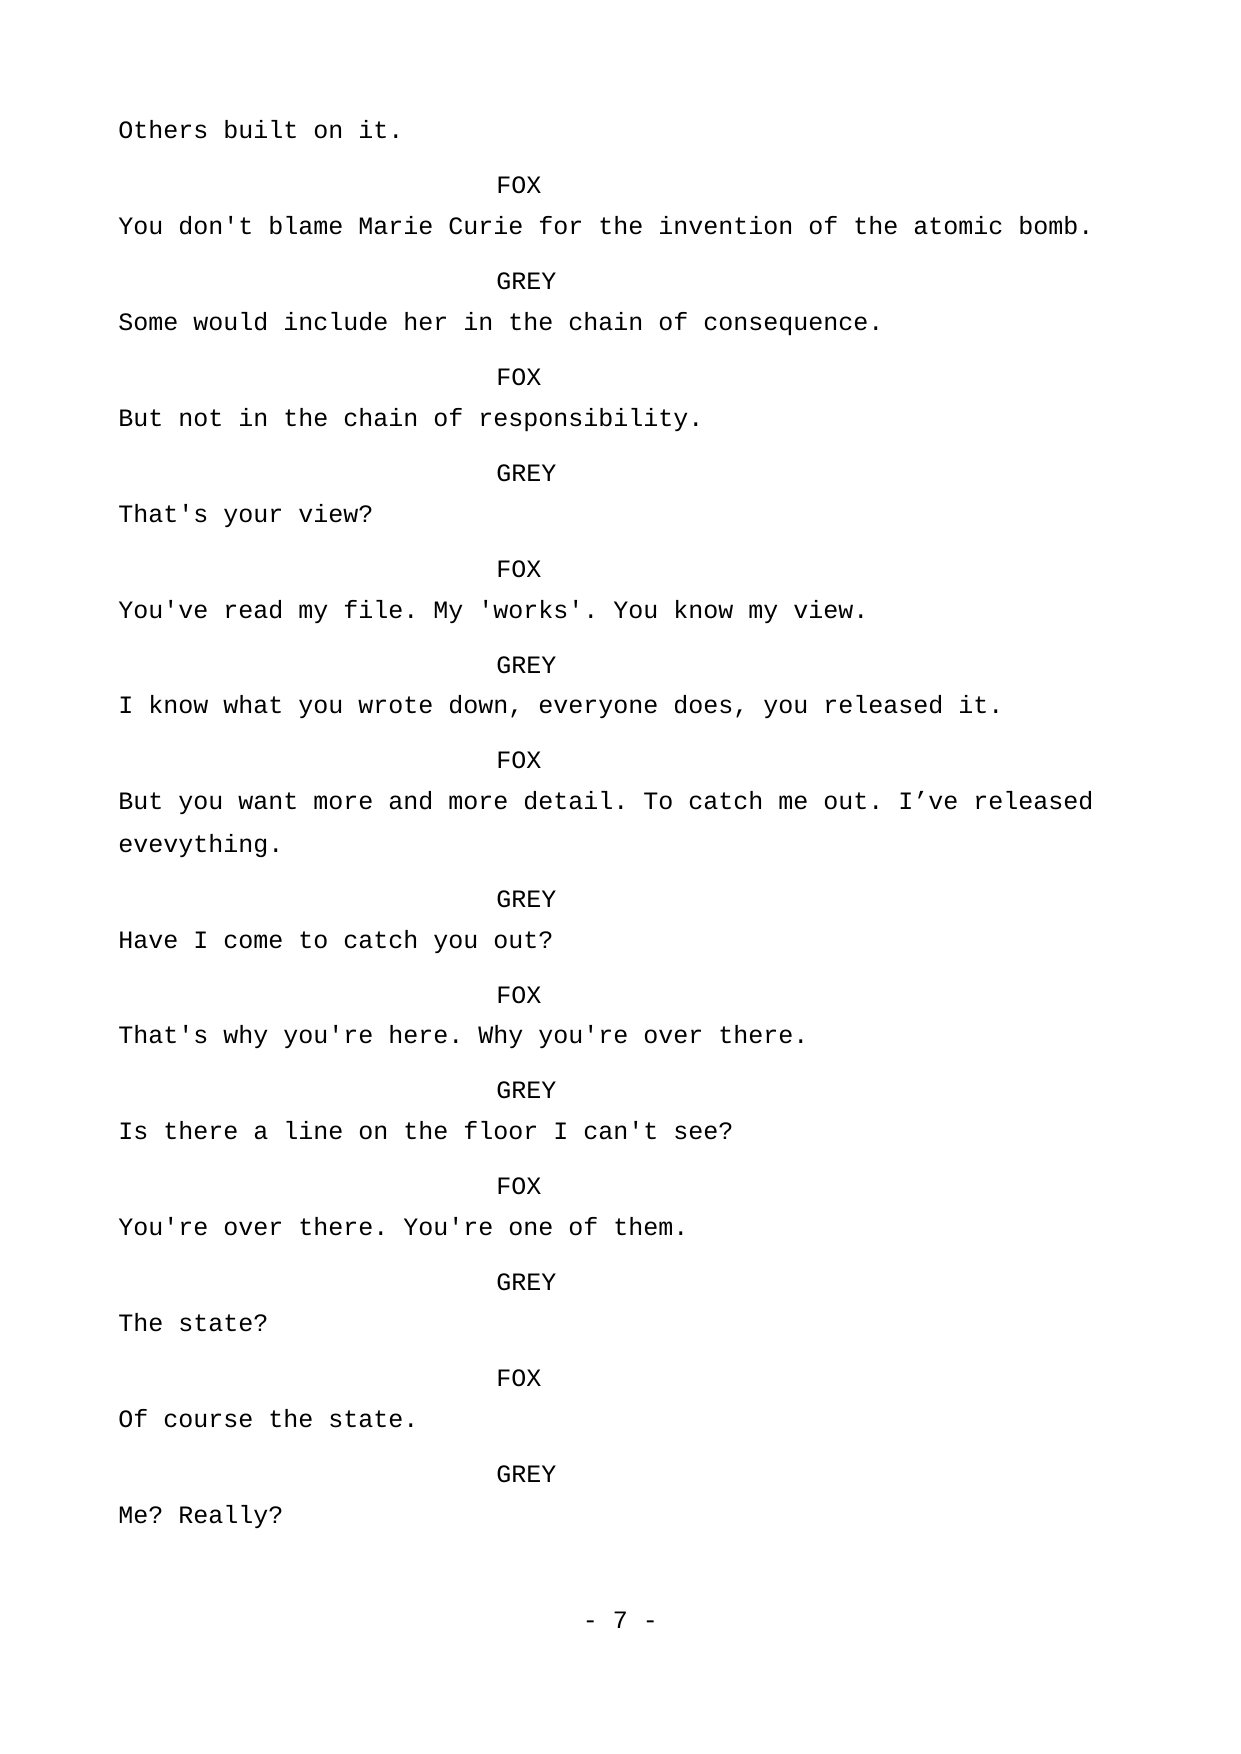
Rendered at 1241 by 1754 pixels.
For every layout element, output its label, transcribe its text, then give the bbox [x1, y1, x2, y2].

text GREY [496, 269, 1122, 297]
text GREY [496, 652, 1122, 681]
text You don't blame Marie Curie for the invention of the atomic bomb. [118, 214, 1122, 242]
text GREY [496, 1270, 1122, 1298]
text FOX [496, 365, 1122, 393]
text I know what you wrote down, everyone does, you released it. [118, 693, 1122, 721]
text That's why you're here. Why you're over there. [118, 1023, 1122, 1051]
text Have I come to catch you out? [118, 927, 1122, 956]
text FOX [496, 1366, 1122, 1394]
text FOX [496, 748, 1122, 776]
text But not in the chain of responsibility. [118, 406, 1122, 434]
text GREY [496, 1078, 1122, 1106]
text FOX [496, 982, 1122, 1011]
text FOX [496, 1174, 1122, 1202]
text FOX [496, 173, 1122, 201]
text GREY [496, 886, 1122, 915]
text Some would include her in the chain of consequence. [118, 310, 1122, 338]
text GREY [496, 1461, 1122, 1490]
text FOX [496, 556, 1122, 585]
text Is there a line on the floor I can't see? [118, 1119, 1122, 1147]
text You're over there. You're one of them. [118, 1215, 1122, 1243]
text Others built on it. [118, 118, 1122, 146]
text The state? [118, 1311, 1122, 1339]
text You've read my file. My 'works'. You know my view. [118, 597, 1122, 626]
text But you want more and more detail. To catch me out. I’ve released evevything. [118, 789, 1122, 860]
text That's your view? [118, 501, 1122, 530]
text Of course the state. [118, 1406, 1122, 1435]
text GREY [496, 461, 1122, 489]
text Me? Really? [118, 1502, 1122, 1531]
